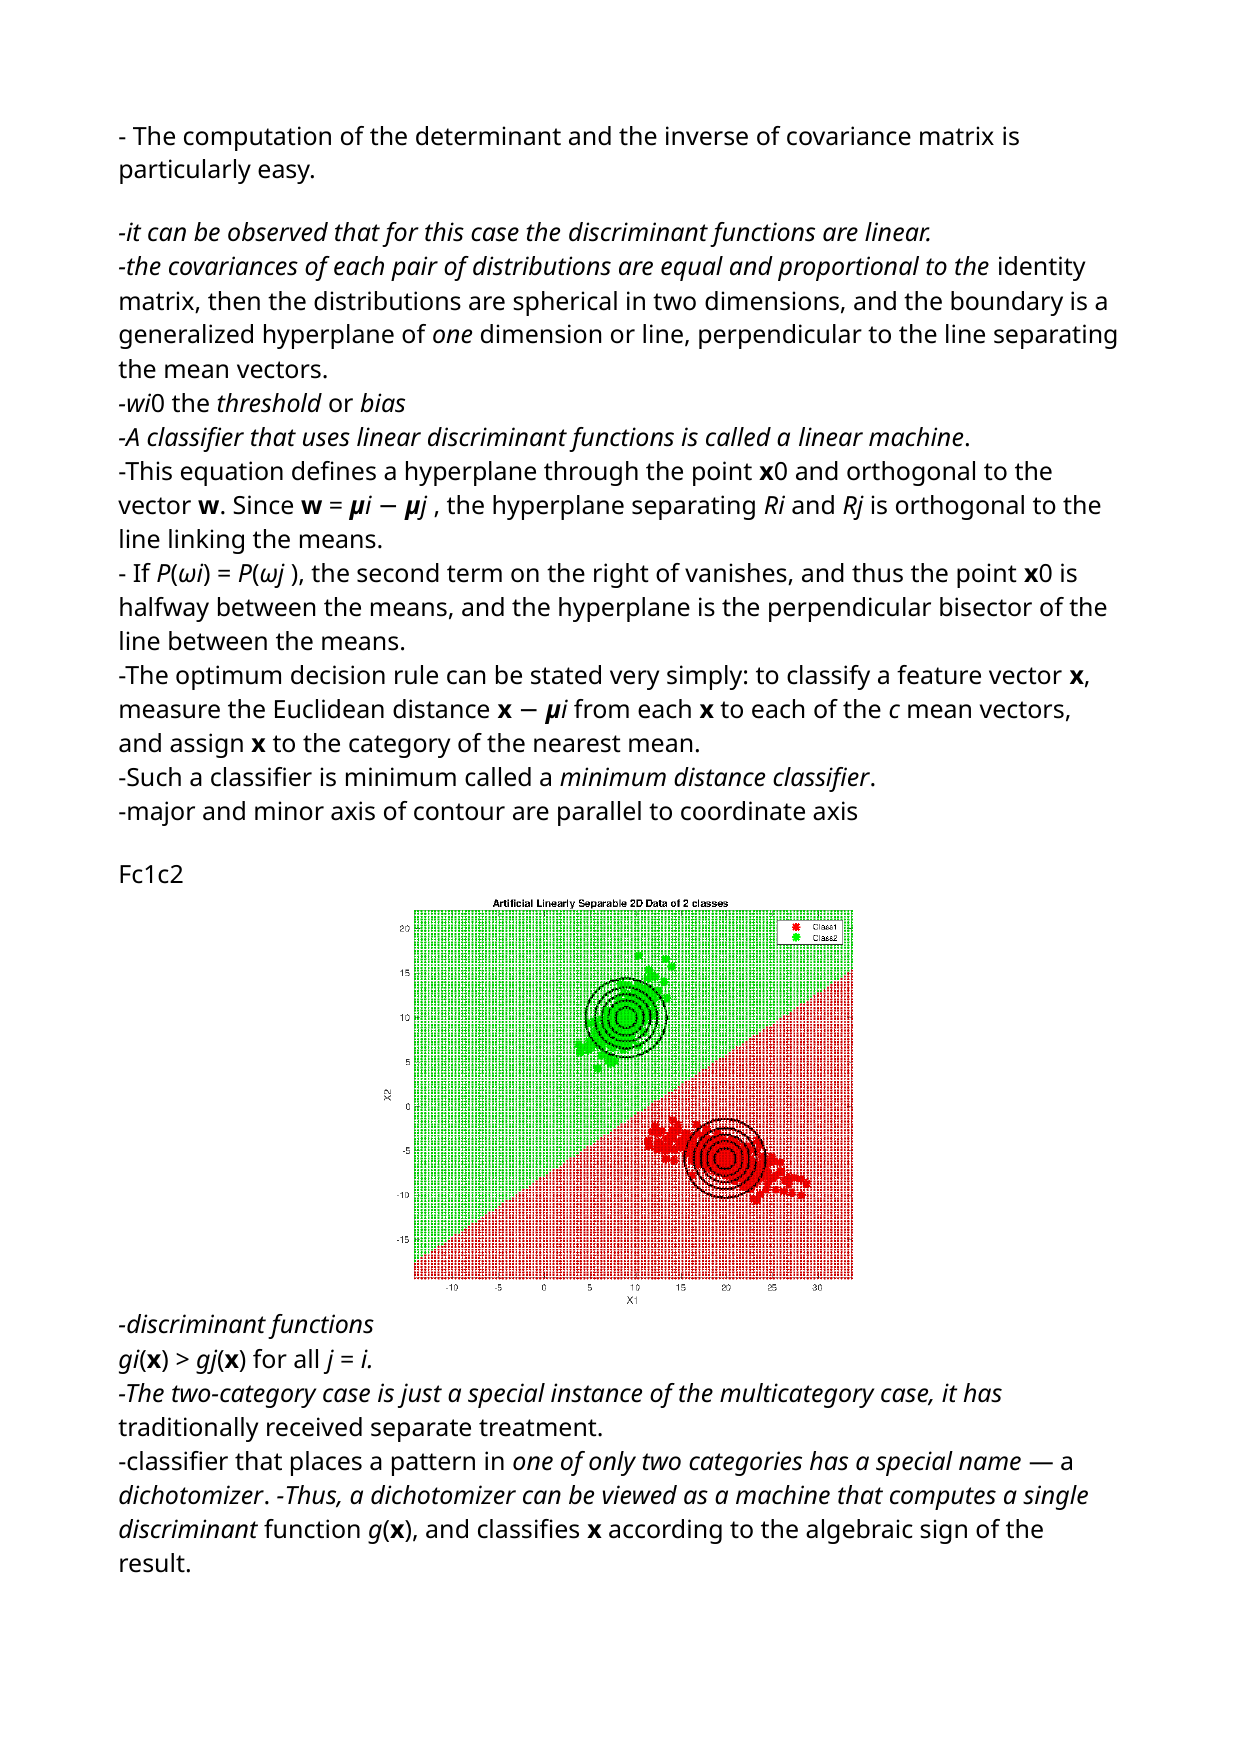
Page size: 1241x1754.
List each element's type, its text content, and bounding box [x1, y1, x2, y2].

text -discriminant functions [118, 891, 1122, 1341]
text -This equation defines a hyperplane through the point x0 and orthogonal to the vector w. Since w = μi − μj , the hyperplane separating Ri and Rj is orthogonal to the line linking the means. [118, 453, 1122, 556]
text -it can be observed that for this case the discriminant functions are linear. [118, 215, 1122, 249]
text -The two-category case is just a special instance of the multicategory case, it has traditionally received separate treatment. [118, 1375, 1122, 1443]
text -wi0 the threshold or bias [118, 385, 1122, 419]
text -the covariances of each pair of distributions are equal and proportional to the identity matrix, then the distributions are spherical in two dimensions, and the boundary is a generalized hyperplane of one dimension or line, perpendicular to the line separating the mean vectors. [118, 249, 1122, 385]
text -Such a classifier is minimum called a minimum distance classifier. [118, 760, 1122, 794]
text -classifier that places a pattern in one of only two categories has a special name — a dichotomizer. -Thus, a dichotomizer can be viewed as a machine that computes a single discriminant function g(x), and classifies x according to the algebraic sign of the result. [118, 1443, 1122, 1580]
text Fc1c2 [118, 857, 1122, 891]
text -major and minor axis of contour are parallel to coordinate axis [118, 794, 1122, 828]
picture [377, 891, 863, 1308]
text - The computation of the determinant and the inverse of covariance matrix is particularly easy. [118, 118, 1122, 186]
text -The optimum decision rule can be stated very simply: to classify a feature vector x, measure the Euclidean distance x − μi from each x to each of the c mean vectors, and assign x to the category of the nearest mean. [118, 658, 1122, 760]
text gi(x) > gj(x) for all j = i. [118, 1341, 1122, 1375]
text -A classifier that uses linear discriminant functions is called a linear machine. [118, 419, 1122, 453]
text - If P(ωi) = P(ωj ), the second term on the right of vanishes, and thus the point x0 is halfway between the means, and the hyperplane is the perpendicular bisector of the line between the means. [118, 556, 1122, 658]
